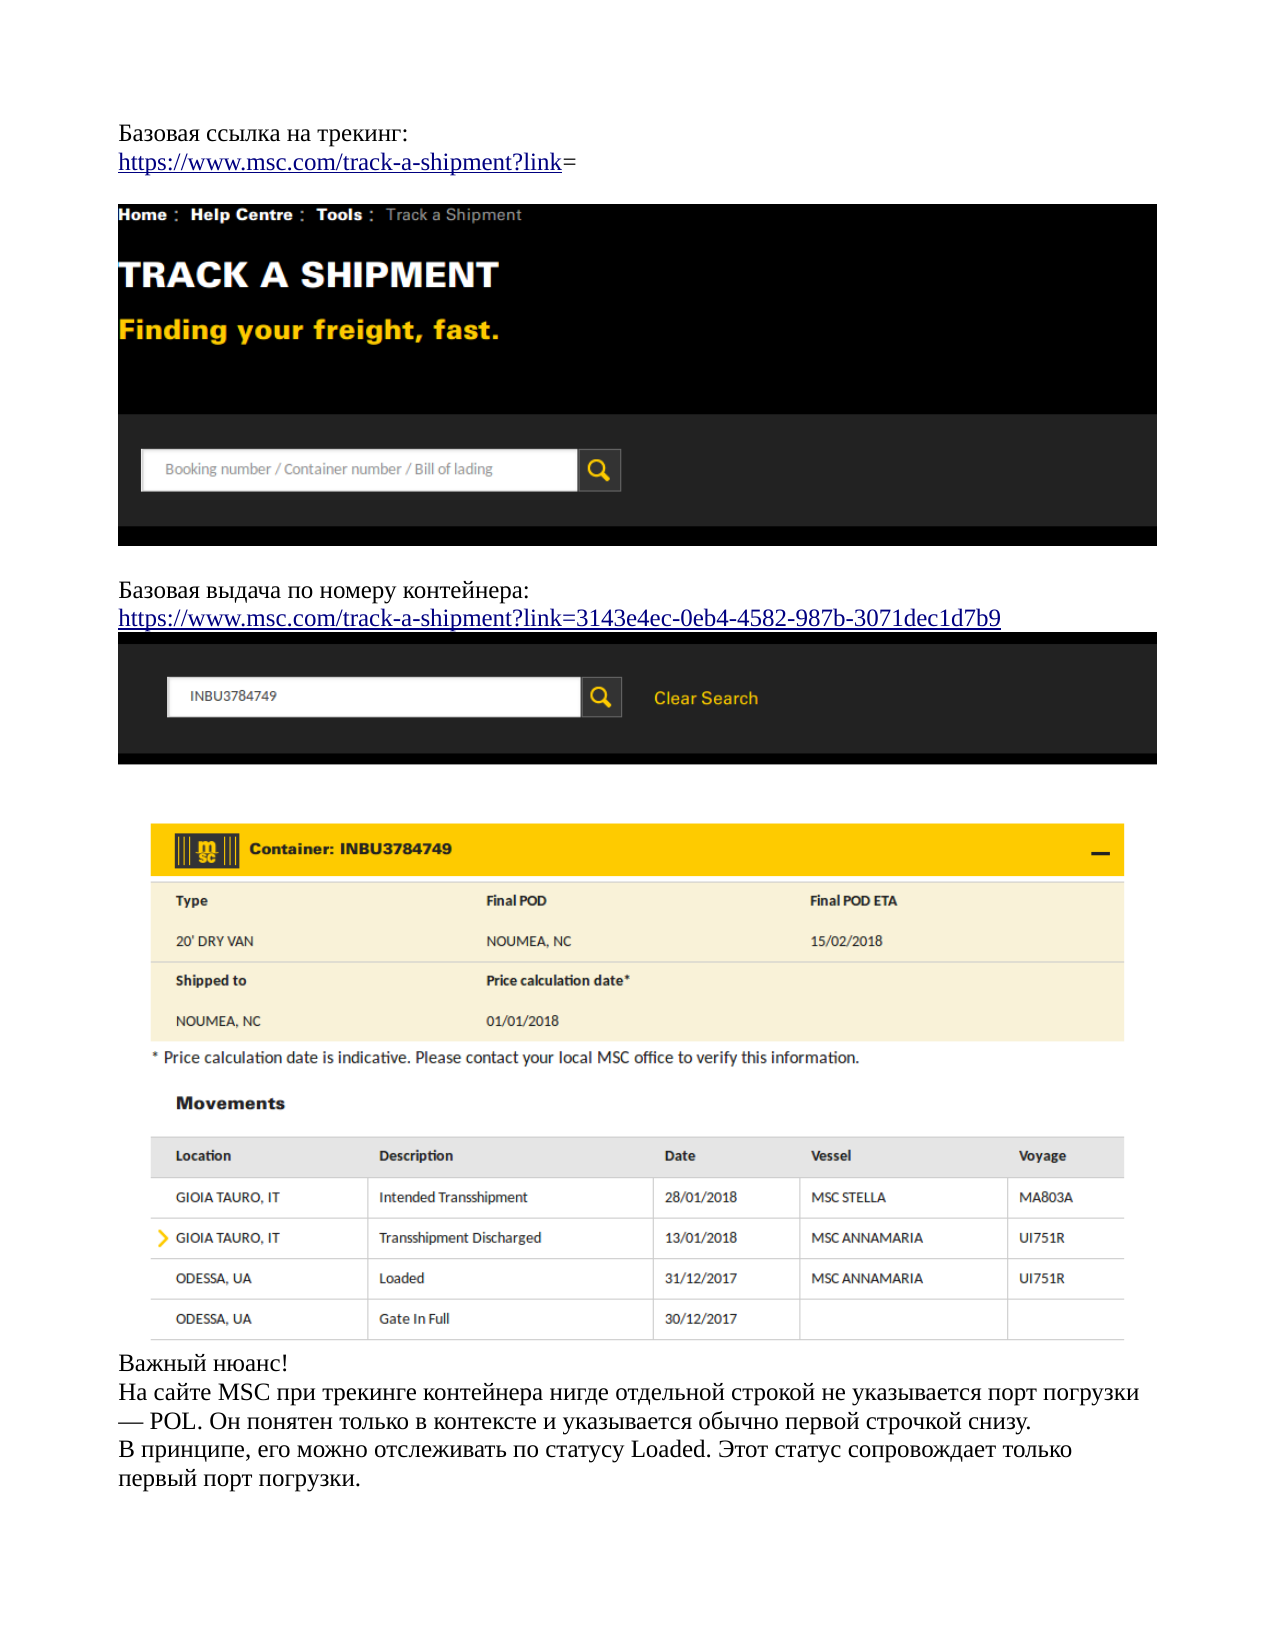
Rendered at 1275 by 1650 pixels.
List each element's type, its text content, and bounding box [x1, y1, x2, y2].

picture [118, 632, 1157, 1349]
text https://www.msc.com/track-a-shipment?link=3143e4ec-0eb4-4582-987b-3071dec1d7b9 [118, 603, 1157, 632]
text https://www.msc.com/track-a-shipment?link= [118, 147, 1157, 176]
text Базовая выдача по номеру контейнера: [118, 575, 1157, 603]
text Базовая ссылка на трекинг: [118, 118, 1157, 147]
text На сайте MSC при трекинге контейнера нигде отдельной строкой не указывается порт погрузки — POL. Он понятен только в контексте и указывается обычно первой строчкой снизу. [118, 1377, 1157, 1434]
picture [118, 204, 1157, 546]
text Важный нюанс! [118, 1349, 1157, 1377]
text В принципе, его можно отслеживать по статусу Loaded. Этот статус сопровождает только первый порт погрузки. [118, 1434, 1157, 1492]
